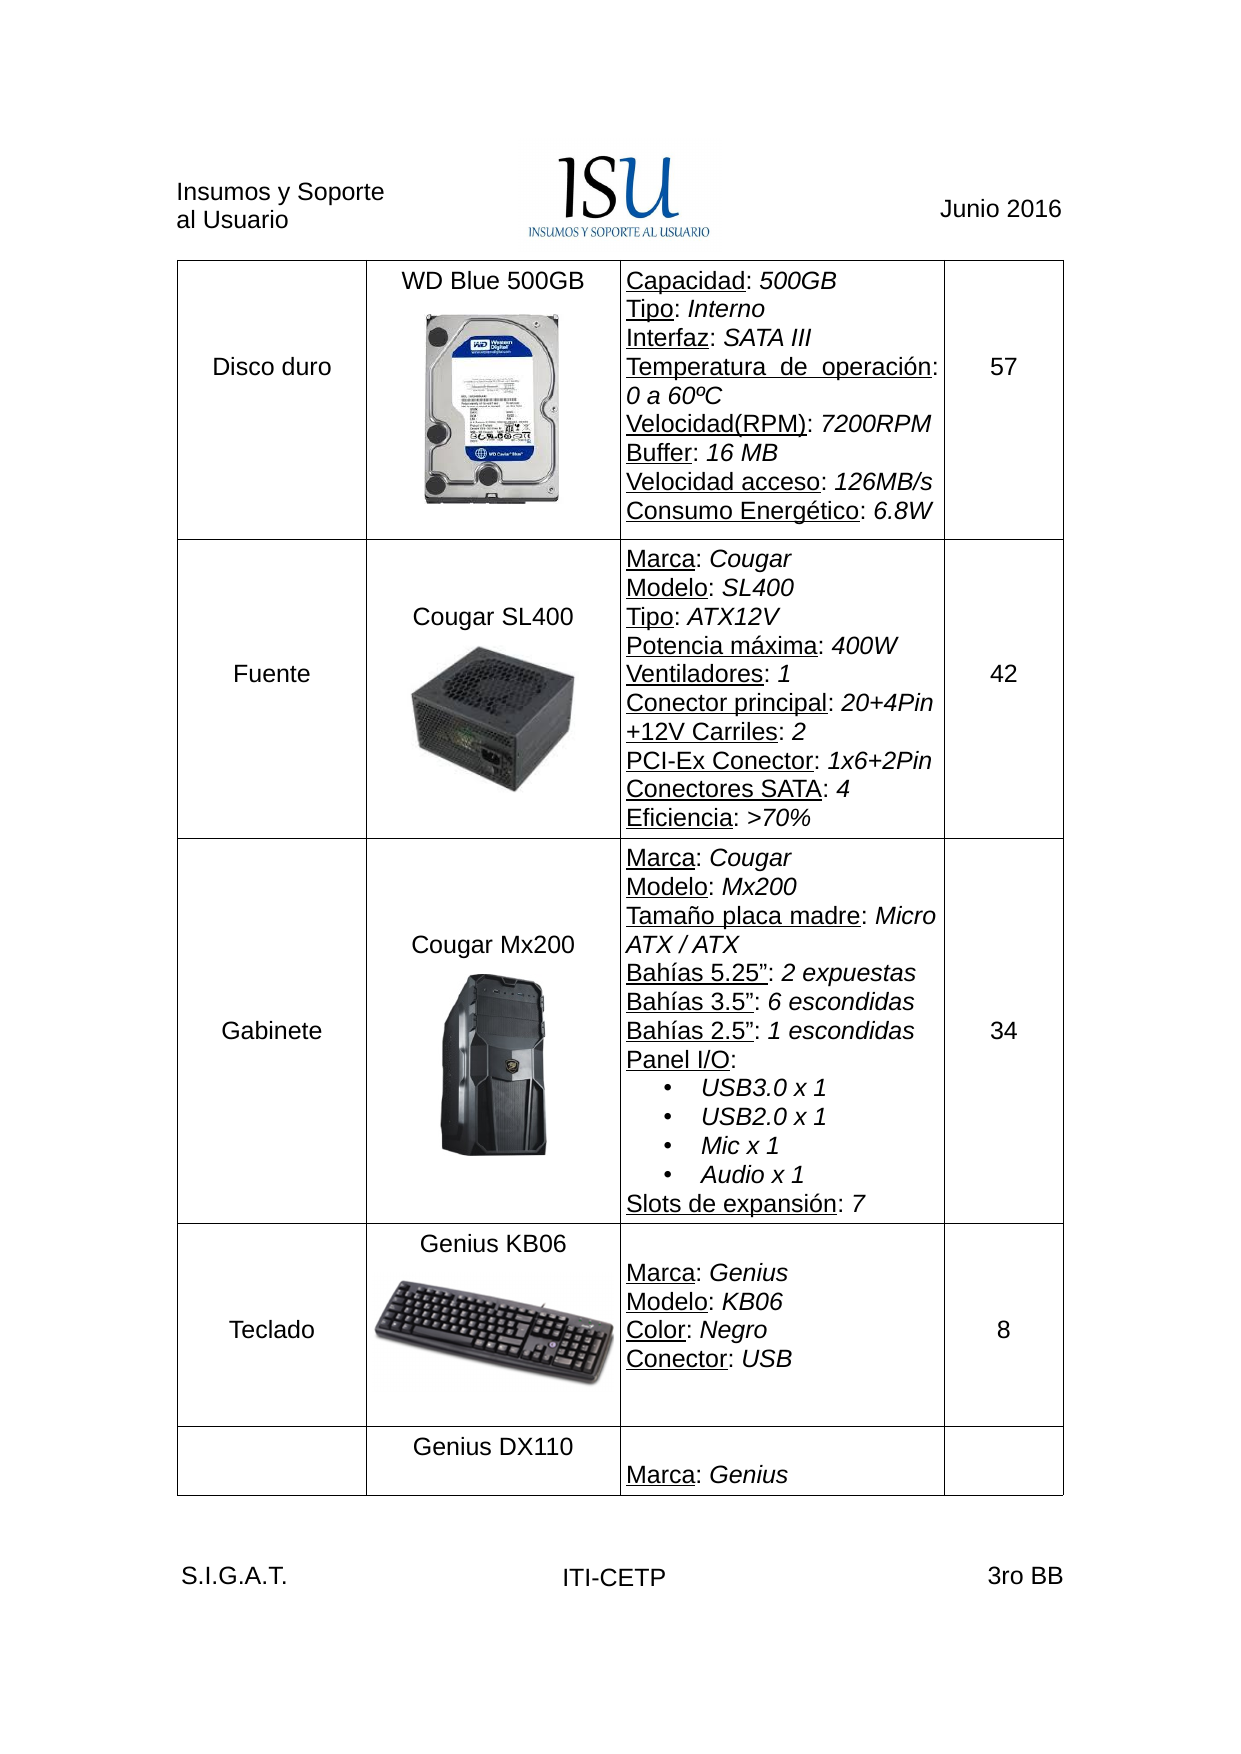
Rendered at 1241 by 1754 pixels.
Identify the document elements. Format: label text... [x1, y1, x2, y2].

table_cell Disco duro [178, 261, 366, 538]
table_cell WD Blue 500GB [367, 261, 620, 538]
table_cell Marca: Genius Modelo: KB06 Color: Negro Conector: USB [621, 1224, 944, 1426]
table_cell Capacidad: 500GB Tipo: Interno Interfaz: SATA III Temperatura de operación: 0 a 60ºC Velocidad(RPM): 7200RPM Buffer: 16 MB Velocidad acceso: 126MB/s Consumo Energético: 6.8W [621, 261, 944, 538]
table_cell 57 [945, 261, 1063, 538]
picture [406, 643, 580, 795]
table_cell Cougar SL400 [367, 540, 620, 838]
table_cell Fuente [178, 540, 366, 838]
table_cell [178, 1427, 366, 1495]
table_cell Genius DX110 [367, 1427, 620, 1495]
picture [371, 1272, 615, 1392]
table_cell Marca: Genius [621, 1427, 944, 1495]
picture [396, 314, 587, 504]
table_cell Gabinete [178, 839, 366, 1223]
table_cell Cougar Mx200 [367, 839, 620, 1223]
picture [517, 138, 723, 252]
table_cell Marca: Cougar Modelo: Mx200 Tamaño placa madre: Micro ATX / ATX Bahías 5.25”: 2 expuestas Bahías 3.5”: 6 escondidas Bahías 2.5”: 1 escondidas Panel I/O: USB3.0 x 1 USB2.0 x 1 Mic x 1 Audio x 1 Slots de expansión: 7 [621, 839, 944, 1223]
table_cell Marca: Cougar Modelo: SL400 Tipo: ATX12V Potencia máxima: 400W Ventiladores: 1 Conector principal: 20+4Pin +12V Carriles: 2 PCI-Ex Conector: 1x6+2Pin Conectores SATA: 4 Eficiencia: >70% [621, 540, 944, 838]
table_cell 42 [945, 540, 1063, 838]
table_cell Teclado [178, 1224, 366, 1426]
picture [438, 974, 548, 1156]
table_cell 8 [945, 1224, 1063, 1426]
table_cell Genius KB06 [367, 1224, 620, 1426]
table_cell 34 [945, 839, 1063, 1223]
table_cell [945, 1427, 1063, 1495]
